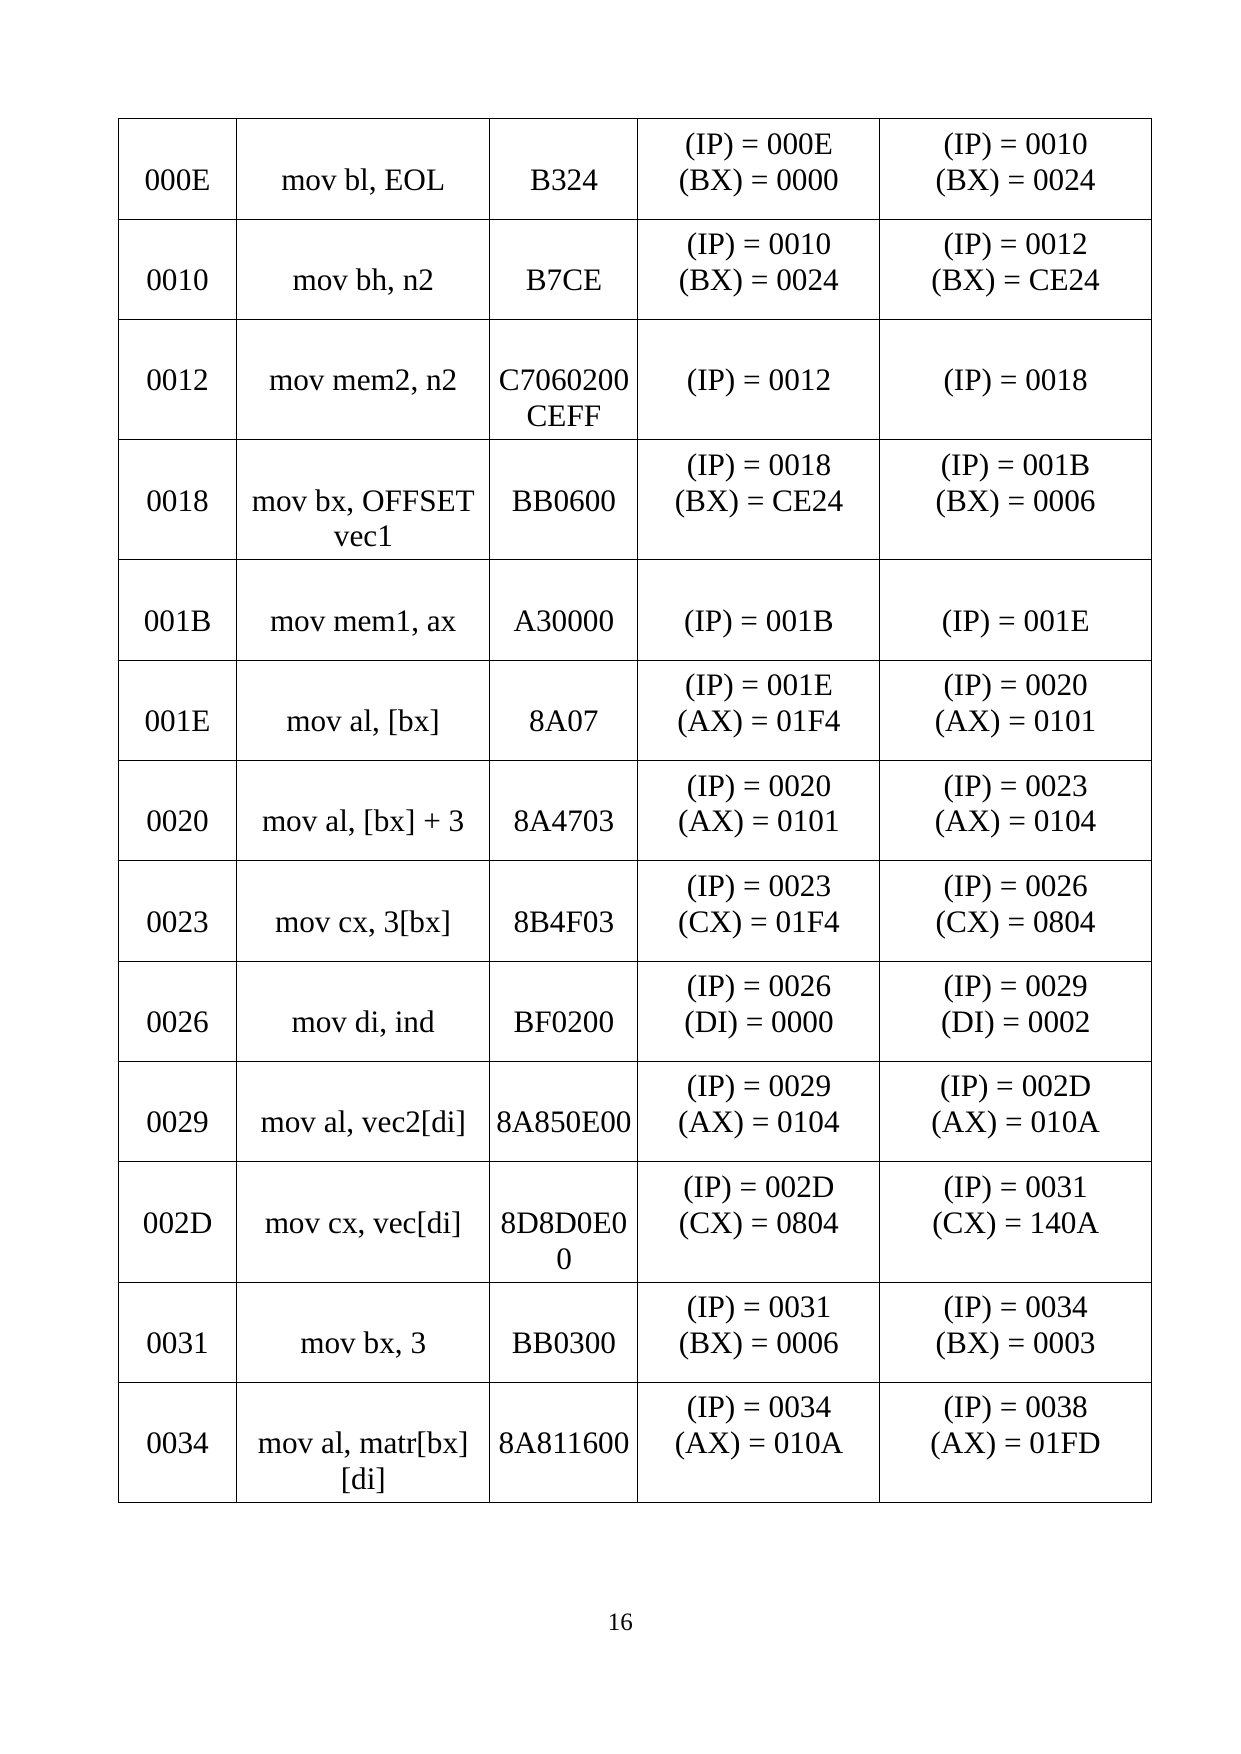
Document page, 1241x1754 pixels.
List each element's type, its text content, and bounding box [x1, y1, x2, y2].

table_cell (IP) = 0018 [880, 320, 1151, 439]
table_cell 8A07 [490, 661, 637, 760]
table_cell 0010 [119, 220, 236, 319]
table_cell (IP) = 0031 (BX) = 0006 [638, 1283, 879, 1382]
table_cell (IP) = 001E [880, 560, 1151, 660]
table_cell 001B [119, 560, 236, 660]
table_cell (IP) = 001E (AX) = 01F4 [638, 661, 879, 760]
table_cell (IP) = 0029 (AX) = 0104 [638, 1062, 879, 1161]
table_cell 8D8D0E00 [490, 1162, 637, 1282]
table_cell mov bx, OFFSET vec1 [237, 440, 489, 559]
table_cell (IP) = 001B [638, 560, 879, 660]
table_cell (IP) = 0034 (BX) = 0003 [880, 1283, 1151, 1382]
table_cell mov di, ind [237, 962, 489, 1061]
table_cell BB0300 [490, 1283, 637, 1382]
table_cell 0031 [119, 1283, 236, 1382]
table_cell (IP) = 0020 (AX) = 0101 [880, 661, 1151, 760]
table_cell (IP) = 0026 (CX) = 0804 [880, 861, 1151, 961]
table_cell (IP) = 0010 (BX) = 0024 [638, 220, 879, 319]
table_cell BB0600 [490, 440, 637, 559]
table_cell (IP) = 0023 (CX) = 01F4 [638, 861, 879, 961]
table_cell (IP) = 0018 (BX) = CE24 [638, 440, 879, 559]
table_cell 0018 [119, 440, 236, 559]
table_cell (IP) = 0038 (AX) = 01FD [880, 1383, 1151, 1502]
table_cell mov al, vec2[di] [237, 1062, 489, 1161]
table_cell mov cx, 3[bx] [237, 861, 489, 961]
table_cell (IP) = 0012 (BX) = CE24 [880, 220, 1151, 319]
table_cell 0012 [119, 320, 236, 439]
table_cell B7CE [490, 220, 637, 319]
table_cell mov mem2, n2 [237, 320, 489, 439]
table_cell (IP) = 001B (BX) = 0006 [880, 440, 1151, 559]
table_cell 002D [119, 1162, 236, 1282]
table_cell C7060200CEFF [490, 320, 637, 439]
table_cell 0029 [119, 1062, 236, 1161]
table_cell 0026 [119, 962, 236, 1061]
table_cell 001E [119, 661, 236, 760]
table_cell (IP) = 002D (AX) = 010A [880, 1062, 1151, 1161]
table_cell 8B4F03 [490, 861, 637, 961]
table_cell 8A811600 [490, 1383, 637, 1502]
table_cell (IP) = 0029 (DI) = 0002 [880, 962, 1151, 1061]
table_cell (IP) = 002D (CX) = 0804 [638, 1162, 879, 1282]
table_cell mov al, [bx] [237, 661, 489, 760]
table_cell 8A4703 [490, 761, 637, 860]
table_cell (IP) = 000E (BX) = 0000 [638, 119, 879, 218]
table_cell 0023 [119, 861, 236, 961]
table_cell 0020 [119, 761, 236, 860]
table_cell (IP) = 0020 (AX) = 0101 [638, 761, 879, 860]
table_cell A30000 [490, 560, 637, 660]
table_cell B324 [490, 119, 637, 218]
table_cell (IP) = 0012 [638, 320, 879, 439]
table_cell mov bh, n2 [237, 220, 489, 319]
table_cell 000E [119, 119, 236, 218]
table_cell (IP) = 0010 (BX) = 0024 [880, 119, 1151, 218]
table_cell (IP) = 0023 (AX) = 0104 [880, 761, 1151, 860]
table_cell mov bl, EOL [237, 119, 489, 218]
table_cell mov al, [bx] + 3 [237, 761, 489, 860]
table_cell (IP) = 0026 (DI) = 0000 [638, 962, 879, 1061]
table_cell mov al, matr[bx][di] [237, 1383, 489, 1502]
table_cell mov mem1, ax [237, 560, 489, 660]
table_cell 0034 [119, 1383, 236, 1502]
table_cell (IP) = 0031 (CX) = 140A [880, 1162, 1151, 1282]
table_cell 8A850E00 [490, 1062, 637, 1161]
table_cell (IP) = 0034 (AX) = 010A [638, 1383, 879, 1502]
table_cell mov bx, 3 [237, 1283, 489, 1382]
table_cell BF0200 [490, 962, 637, 1061]
table_cell mov cx, vec[di] [237, 1162, 489, 1282]
